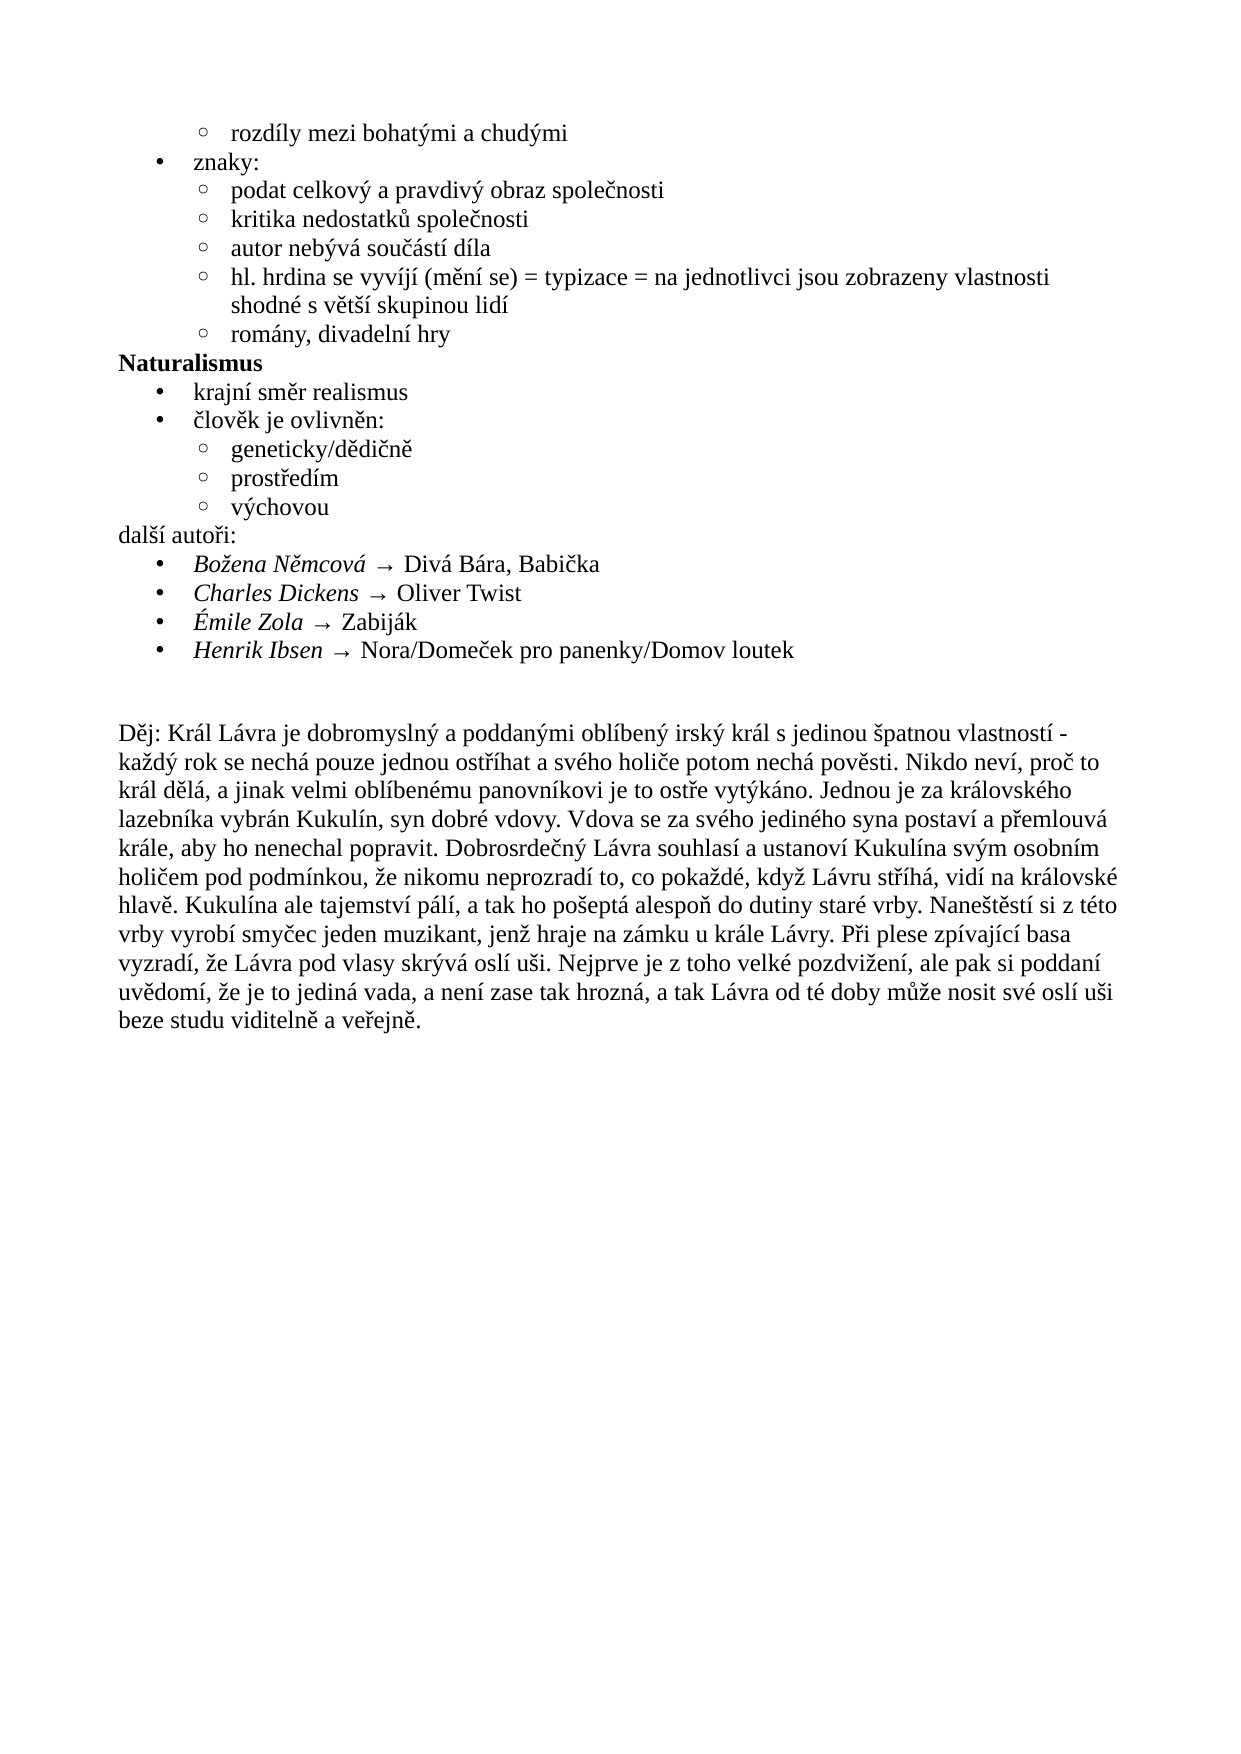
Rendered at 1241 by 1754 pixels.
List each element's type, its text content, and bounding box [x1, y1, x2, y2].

list krajní směr realismus [156, 377, 1122, 406]
list Henrik Ibsen → Nora/Domeček pro panenky/Domov loutek [156, 636, 1122, 664]
list Émile Zola → Zabiják [156, 607, 1122, 636]
text další autoři: [118, 521, 1122, 549]
text Děj: Král Lávra je dobromyslný a poddanými oblíbený irský král s jedinou špatnou vlastností - každý rok se nechá pouze jednou ostříhat a svého holiče potom nechá pověsti. Nikdo neví, proč to král dělá, a jinak velmi oblíbenému panovníkovi je to ostře vytýkáno. Jednou je za královského lazebníka vybrán Kukulín, syn dobré vdovy. Vdova se za svého jediného syna postaví a přemlouvá krále, aby ho nenechal popravit. Dobrosrdečný Lávra souhlasí a ustanoví Kukulína svým osobním holičem pod podmínkou, že nikomu neprozradí to, co pokaždé, když Lávru stříhá, vidí na královské hlavě. Kukulína ale tajemství pálí, a tak ho pošeptá alespoň do dutiny staré vrby. Naneštěstí si z této vrby vyrobí smyčec jeden muzikant, jenž hraje na zámku u krále Lávry. Při plese zpívající basa vyzradí, že Lávra pod vlasy skrývá oslí uši. Nejprve je z toho velké pozdvižení, ale pak si poddaní uvědomí, že je to jediná vada, a není zase tak hrozná, a tak Lávra od té doby může nosit své oslí uši beze studu viditelně a veřejně. [118, 718, 1122, 1034]
list člověk je ovlivněn: [156, 406, 1122, 434]
list Charles Dickens → Oliver Twist [156, 578, 1122, 607]
list rozdíly mezi bohatými a chudými [193, 118, 1122, 147]
list znaky: [156, 147, 1122, 176]
list podat celkový a pravdivý obraz společnosti [193, 176, 1122, 204]
list romány, divadelní hry [193, 319, 1122, 348]
list výchovou [193, 492, 1122, 521]
list Božena Němcová → Divá Bára, Babička [156, 549, 1122, 578]
list autor nebývá součástí díla [193, 233, 1122, 262]
text Naturalismus [118, 348, 1122, 377]
list hl. hrdina se vyvíjí (mění se) = typizace = na jednotlivci jsou zobrazeny vlastnosti shodné s větší skupinou lidí [193, 262, 1122, 319]
list geneticky/dědičně [193, 434, 1122, 463]
list kritika nedostatků společnosti [193, 204, 1122, 233]
list prostředím [193, 463, 1122, 492]
